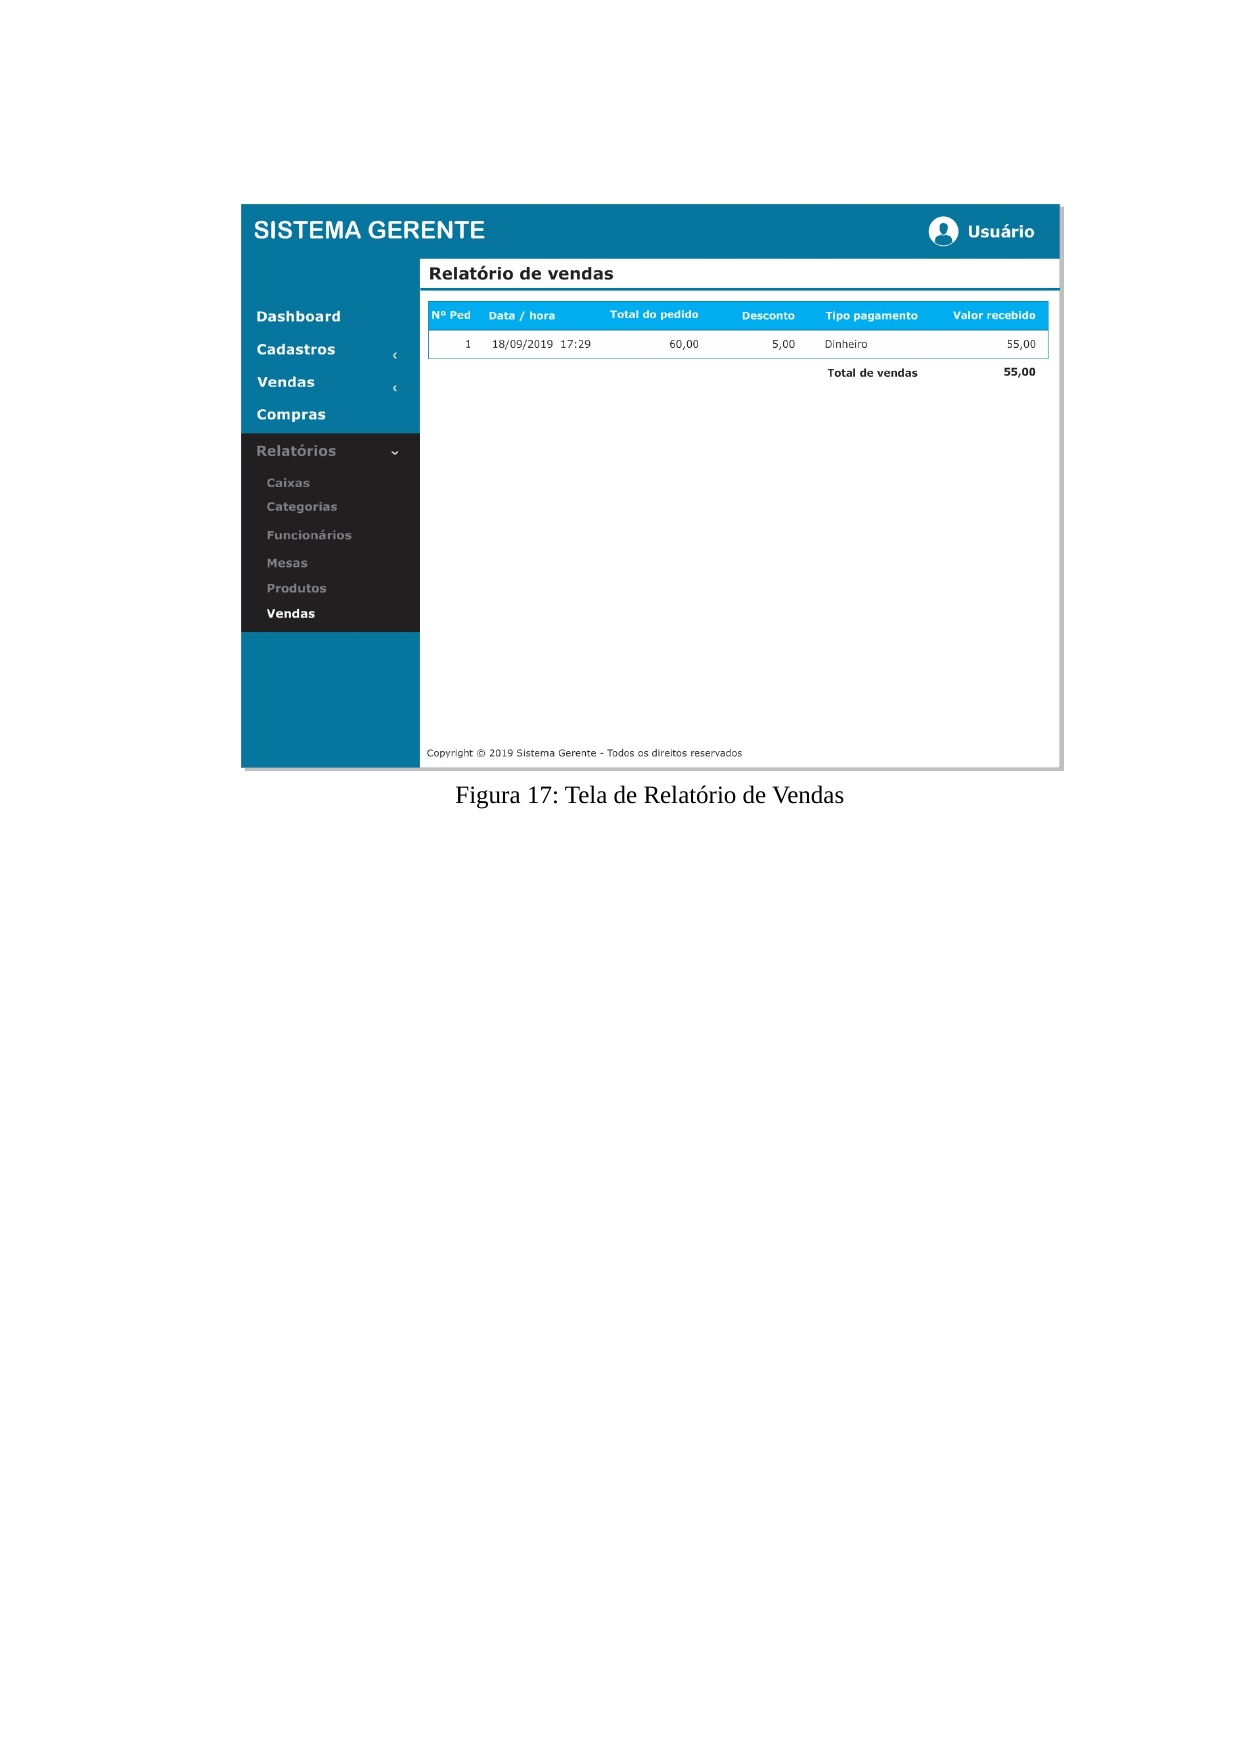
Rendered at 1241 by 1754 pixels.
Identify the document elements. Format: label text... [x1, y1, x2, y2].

text Figura 17: Tela de Relatório de Vendas [177, 781, 1122, 809]
picture [177, 189, 1123, 781]
